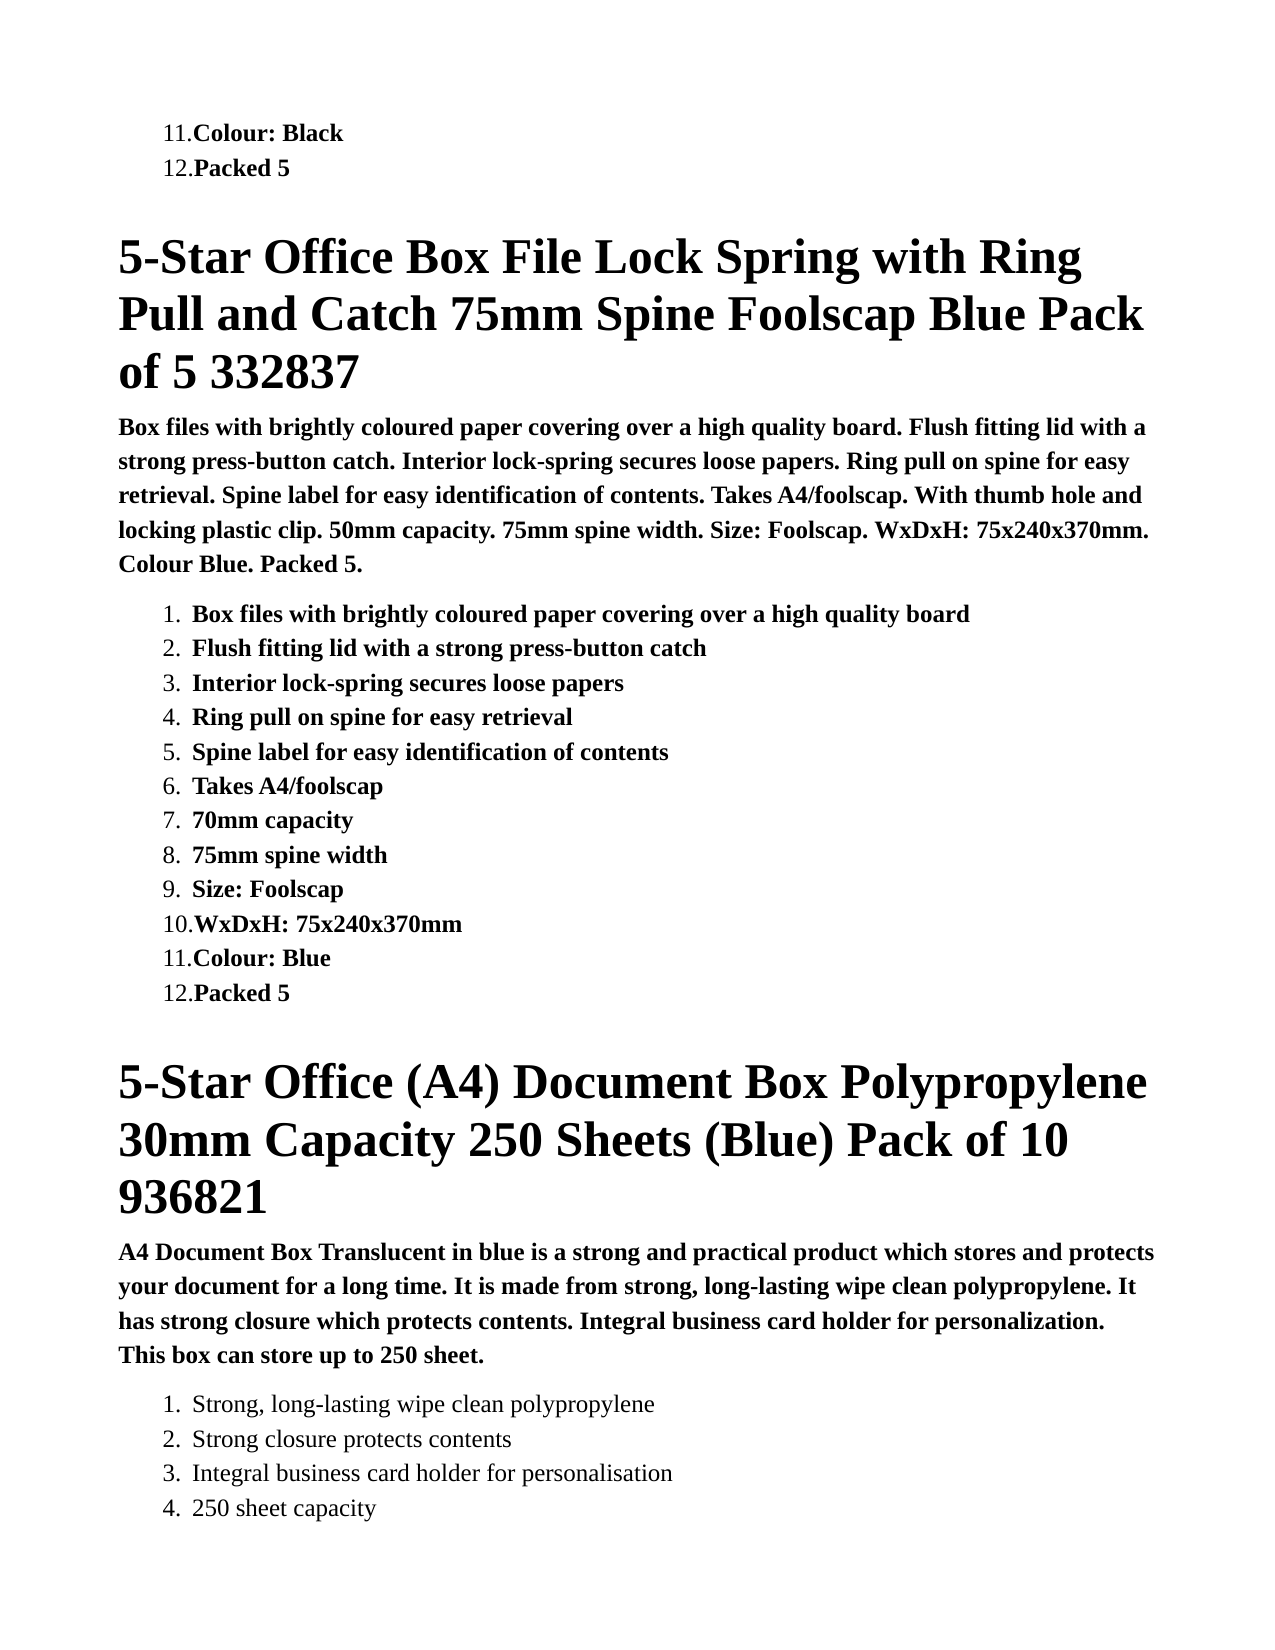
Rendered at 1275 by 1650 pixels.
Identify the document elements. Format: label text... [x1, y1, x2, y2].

subtitle 5-Star Office Box File Lock Spring with Ring Pull and Catch 75mm Spine Foolscap Blue Pack of 5 332837 [118, 227, 1157, 399]
subtitle 5-Star Office (A4) Document Box Polypropylene 30mm Capacity 250 Sheets (Blue) Pack of 10 936821 [118, 1052, 1157, 1224]
text Box files with brightly coloured paper covering over a high quality board. Flush fitting lid with a strong press-button catch. Interior lock-spring secures loose papers. Ring pull on spine for easy retrieval. Spine label for easy identification of contents. Takes A4/foolscap. With thumb hole and locking plastic clip. 50mm capacity. 75mm spine width. Size: Foolscap. WxDxH: 75x240x370mm. Colour Blue. Packed 5. [118, 412, 1157, 578]
list WxDxH: 75x240x370mm [162, 909, 1157, 938]
list Spine label for easy identification of contents [162, 737, 1157, 765]
list Flush fitting lid with a strong press-button catch [162, 633, 1157, 662]
list Packed 5 [162, 153, 1157, 181]
list Colour: Blue [162, 943, 1157, 972]
list 70mm capacity [162, 806, 1157, 834]
text A4 Document Box Translucent in blue is a strong and practical product which stores and protects your document for a long time. It is made from strong, long-lasting wipe clean polypropylene. It has strong closure which protects contents. Integral business card holder for personalization. This box can store up to 250 sheet. [118, 1237, 1157, 1369]
list Strong closure protects contents [162, 1424, 1157, 1453]
list Size: Foolscap [162, 874, 1157, 903]
list Ring pull on spine for easy retrieval [162, 702, 1157, 731]
list Packed 5 [162, 978, 1157, 1007]
list Integral business card holder for personalisation [162, 1458, 1157, 1487]
list Box files with brightly coloured paper covering over a high quality board [162, 599, 1157, 627]
list Takes A4/foolscap [162, 771, 1157, 800]
list Strong, long-lasting wipe clean polypropylene [162, 1389, 1157, 1418]
list Colour: Black [162, 118, 1157, 147]
list 250 sheet capacity [162, 1493, 1157, 1522]
list Interior lock-spring secures loose papers [162, 668, 1157, 696]
list 75mm spine width [162, 840, 1157, 869]
